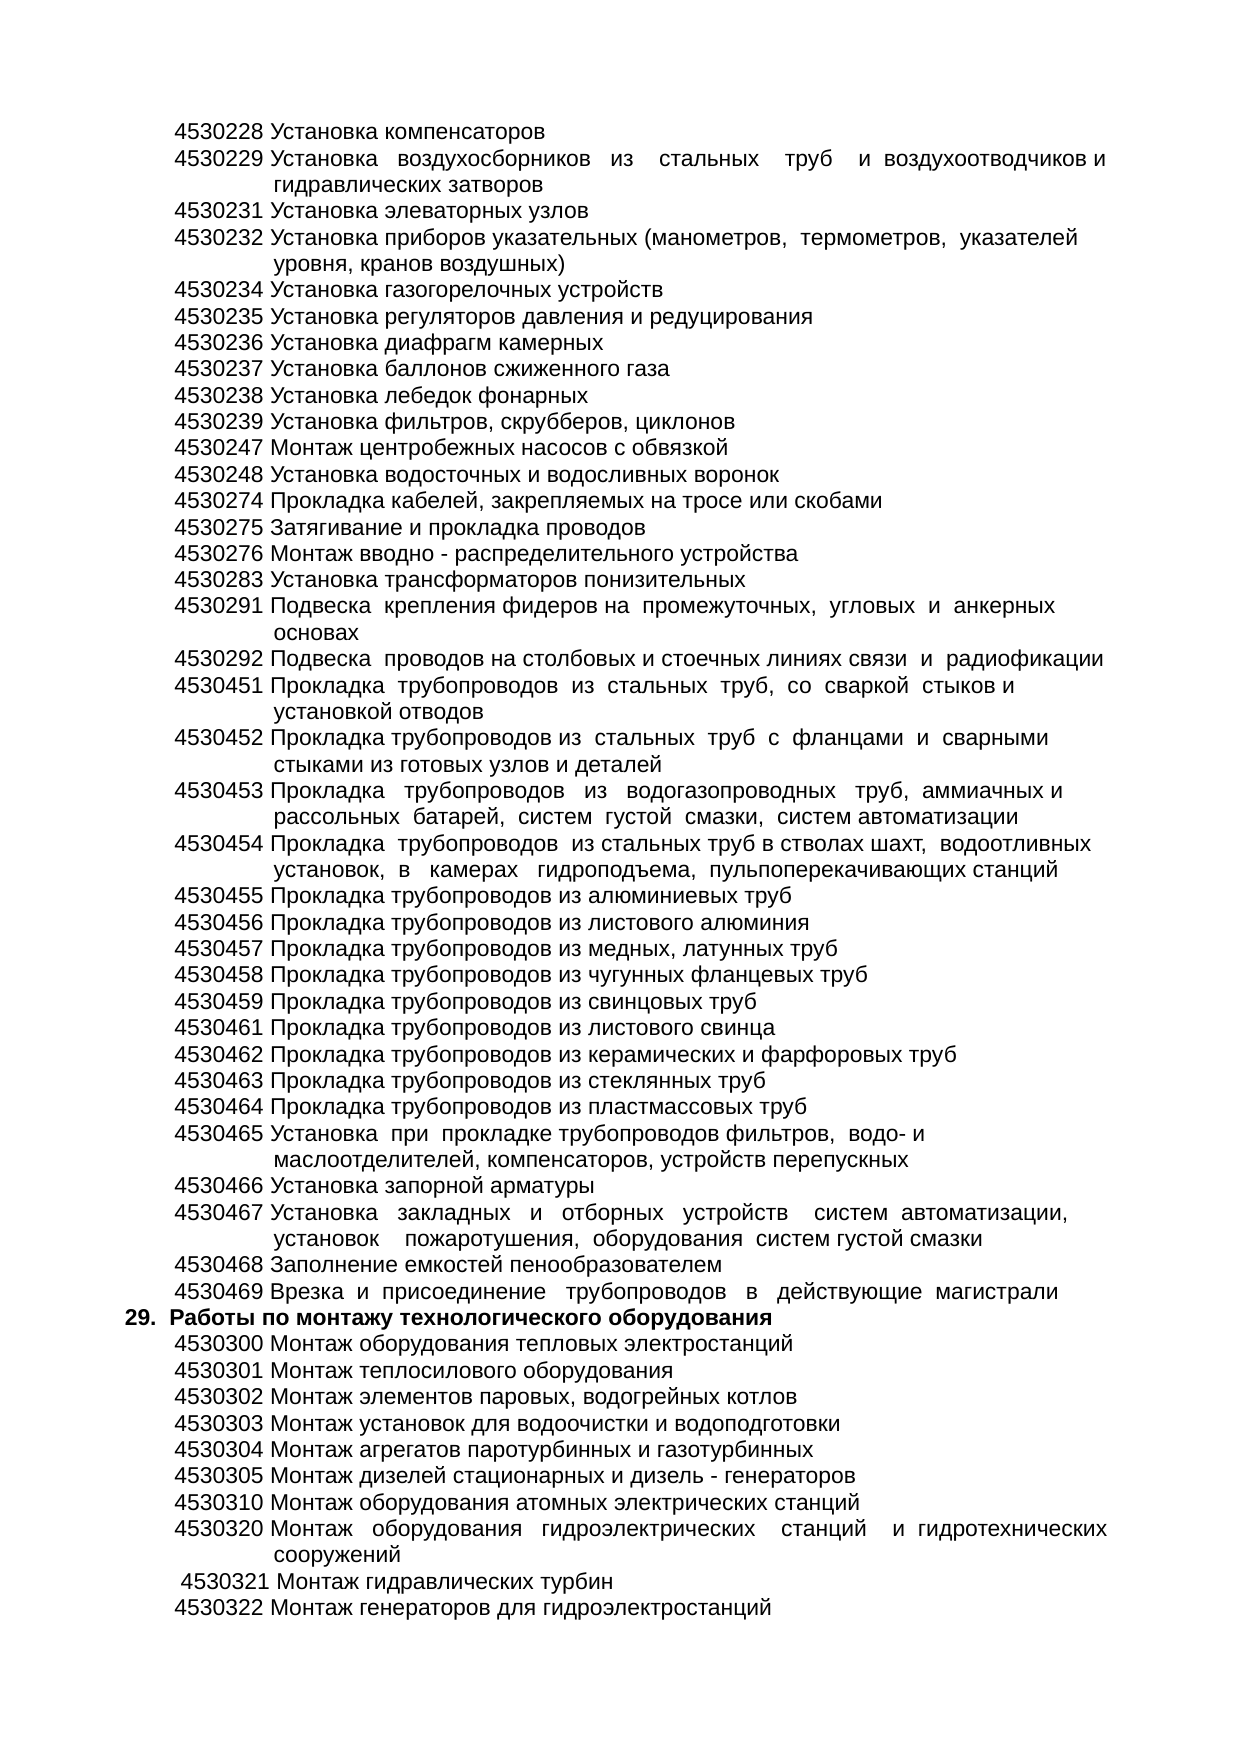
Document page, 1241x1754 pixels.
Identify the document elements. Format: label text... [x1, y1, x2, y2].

text 4530247 Монтаж центробежных насосов с обвязкой [174, 434, 1122, 461]
text 4530303 Монтаж установок для водоочистки и водоподготовки [174, 1409, 1122, 1436]
text 4530456 Прокладка трубопроводов из листового алюминия [174, 909, 1122, 935]
text 4530452 Прокладка трубопроводов из стальных труб с фланцами и сварными стыками из готовых узлов и деталей [174, 724, 1122, 777]
text 29. Работы по монтажу технологического оборудования [118, 1304, 1122, 1330]
text 4530248 Установка водосточных и водосливных воронок [174, 461, 1122, 487]
text 4530457 Прокладка трубопроводов из медных, латунных труб [174, 935, 1122, 961]
text 4530292 Подвеска проводов на столбовых и стоечных линиях связи и радиофикации [174, 645, 1122, 672]
text 4530465 Установка при прокладке трубопроводов фильтров, водо- и маслоотделителей, компенсаторов, устройств перепускных [174, 1119, 1122, 1172]
text 4530461 Прокладка трубопроводов из листового свинца [174, 1014, 1122, 1041]
text 4530232 Установка приборов указательных (манометров, термометров, указателей уровня, кранов воздушных) [174, 223, 1122, 276]
text 4530467 Установка закладных и отборных устройств систем автоматизации, установок пожаротушения, оборудования систем густой смазки [174, 1199, 1122, 1251]
text 4530468 Заполнение емкостей пенообразователем [174, 1251, 1122, 1278]
text 4530275 Затягивание и прокладка проводов [174, 513, 1122, 540]
text 4530304 Монтаж агрегатов паротурбинных и газотурбинных [174, 1436, 1122, 1462]
text 4530464 Прокладка трубопроводов из пластмассовых труб [174, 1093, 1122, 1119]
text 4530238 Установка лебедок фонарных [174, 382, 1122, 408]
text 4530234 Установка газогорелочных устройств [174, 276, 1122, 303]
text 4530320 Монтаж оборудования гидроэлектрических станций и гидротехнических сооружений [174, 1515, 1122, 1568]
text 4530462 Прокладка трубопроводов из керамических и фарфоровых труб [174, 1041, 1122, 1067]
text 4530236 Установка диафрагм камерных [174, 329, 1122, 355]
text 4530305 Монтаж дизелей стационарных и дизель - генераторов [174, 1462, 1122, 1488]
text 4530453 Прокладка трубопроводов из водогазопроводных труб, аммиачных и рассольных батарей, систем густой смазки, систем автоматизации [174, 777, 1122, 830]
text 4530301 Монтаж теплосилового оборудования [174, 1357, 1122, 1383]
text 4530454 Прокладка трубопроводов из стальных труб в стволах шахт, водоотливных установок, в камерах гидроподъема, пульпоперекачивающих станций [174, 830, 1122, 882]
text 4530231 Установка элеваторных узлов [174, 197, 1122, 223]
text 4530228 Установка компенсаторов [174, 118, 1122, 144]
text 4530310 Монтаж оборудования атомных электрических станций [174, 1488, 1122, 1515]
text 4530300 Монтаж оборудования тепловых электростанций [174, 1330, 1122, 1357]
text 4530302 Монтаж элементов паровых, водогрейных котлов [174, 1383, 1122, 1409]
text 4530283 Установка трансформаторов понизительных [174, 566, 1122, 592]
text 4530459 Прокладка трубопроводов из свинцовых труб [174, 988, 1122, 1014]
text 4530229 Установка воздухосборников из стальных труб и воздухоотводчиков и гидравлических затворов [174, 144, 1122, 197]
text 4530466 Установка запорной арматуры [174, 1172, 1122, 1199]
text 4530321 Монтаж гидравлических турбин [174, 1568, 1122, 1594]
text 4530276 Монтаж вводно - распределительного устройства [174, 540, 1122, 566]
text 4530235 Установка регуляторов давления и редуцирования [174, 303, 1122, 329]
text 4530463 Прокладка трубопроводов из стеклянных труб [174, 1067, 1122, 1093]
text 4530458 Прокладка трубопроводов из чугунных фланцевых труб [174, 961, 1122, 988]
text 4530455 Прокладка трубопроводов из алюминиевых труб [174, 882, 1122, 909]
text 4530322 Монтаж генераторов для гидроэлектростанций [174, 1594, 1122, 1620]
text 4530469 Врезка и присоединение трубопроводов в действующие магистрали [174, 1278, 1122, 1304]
text 4530239 Установка фильтров, скрубберов, циклонов [174, 408, 1122, 434]
text 4530237 Установка баллонов сжиженного газа [174, 355, 1122, 382]
text 4530291 Подвеска крепления фидеров на промежуточных, угловых и анкерных основах [174, 592, 1122, 645]
text 4530451 Прокладка трубопроводов из стальных труб, со сваркой стыков и установкой отводов [174, 672, 1122, 724]
text 4530274 Прокладка кабелей, закрепляемых на тросе или скобами [174, 487, 1122, 513]
